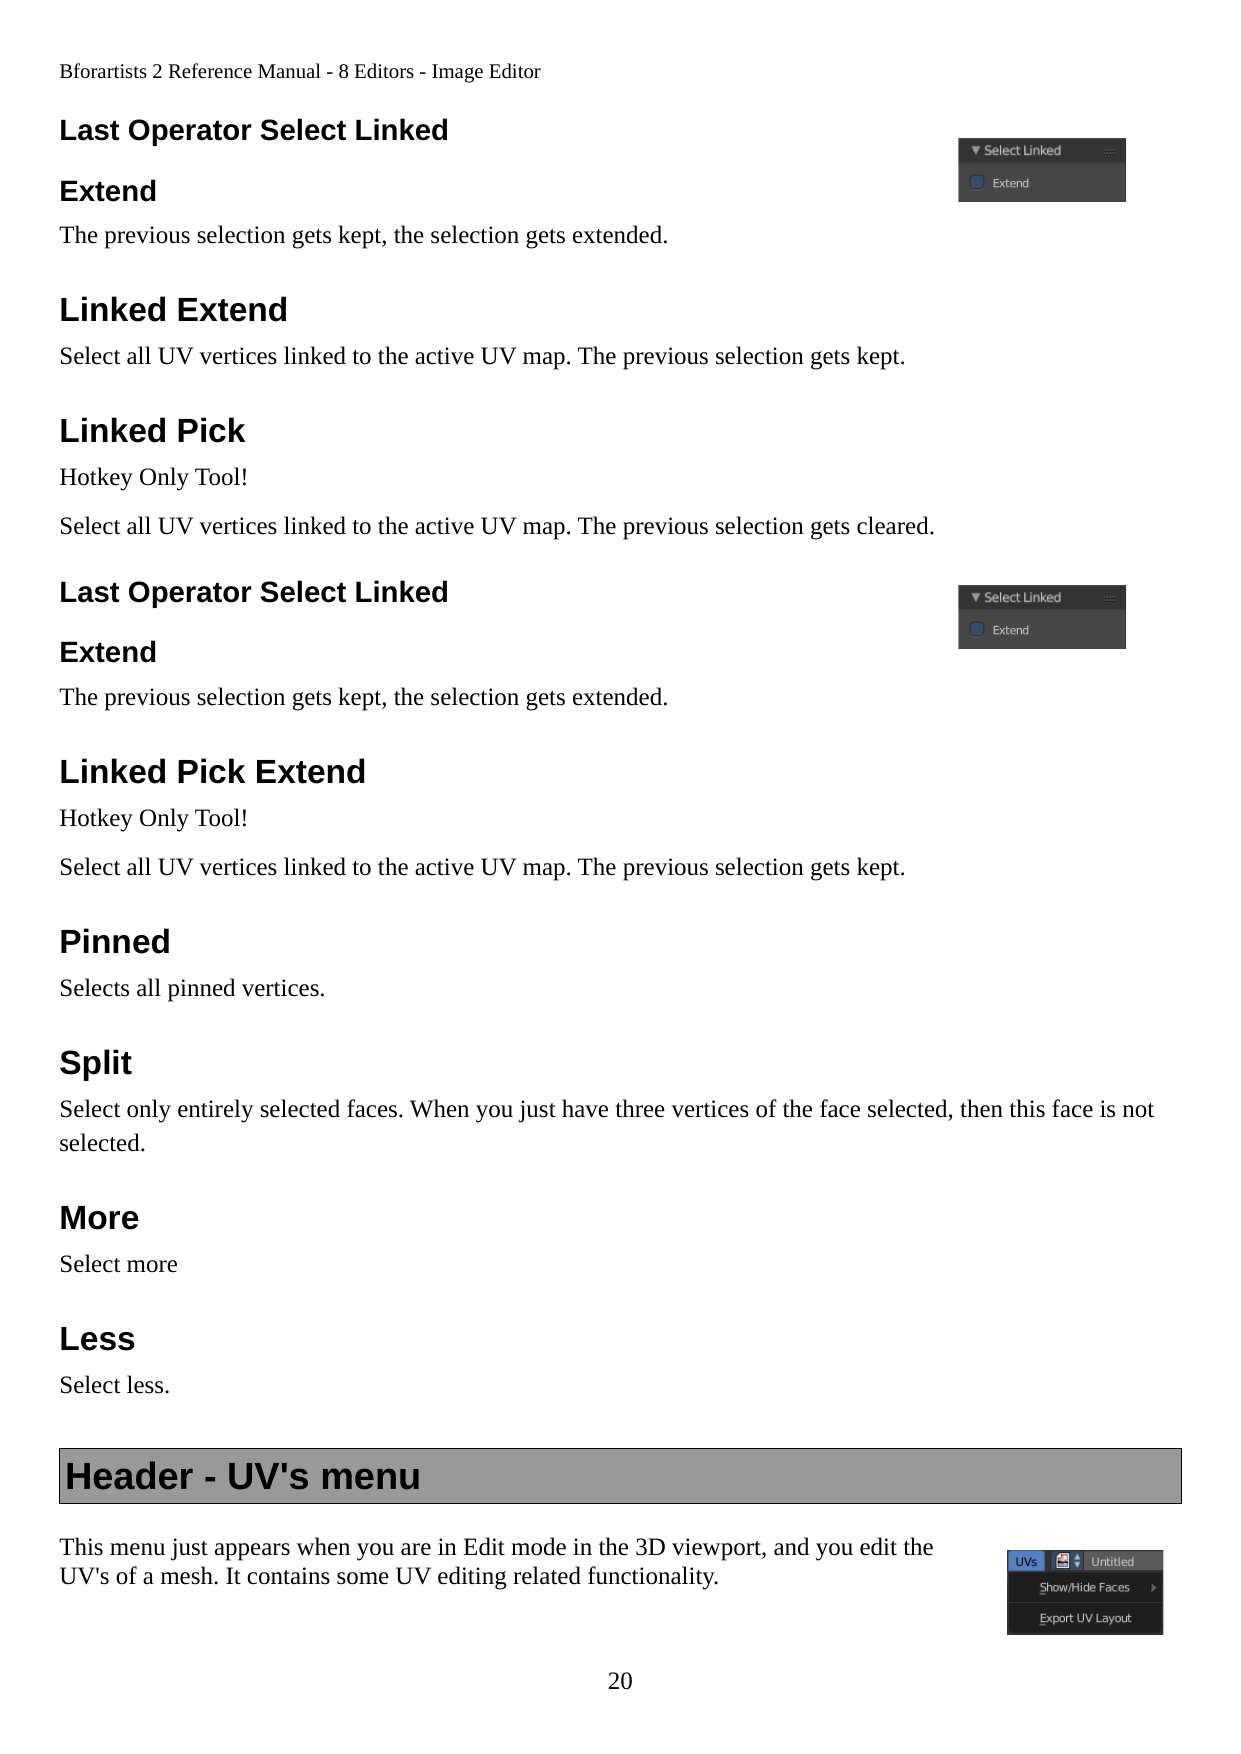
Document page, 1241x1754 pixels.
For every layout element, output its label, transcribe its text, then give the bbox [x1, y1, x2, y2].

text Selects all pinned vertices. [59, 973, 1181, 1001]
table_header Header - UV's menu [60, 1449, 1181, 1503]
text Hotkey Only Tool! [59, 462, 1181, 491]
text This menu just appears when you are in Edit mode in the 3D viewport, and you edit the UV's of a mesh. It contains some UV editing related functionality. [59, 1532, 1181, 1590]
subtitle Linked Pick [59, 411, 1181, 449]
text Select less. [59, 1370, 1181, 1399]
subtitle Extend [59, 635, 1181, 669]
picture [958, 585, 1127, 649]
picture [958, 138, 1127, 202]
subtitle More [59, 1198, 1181, 1237]
subtitle Linked Extend [59, 289, 1181, 328]
text The previous selection gets kept, the selection gets extended. [59, 682, 1181, 710]
picture [1007, 1550, 1164, 1635]
subtitle Last Operator Select Linked [59, 113, 1181, 146]
subtitle Pinned [59, 922, 1181, 960]
text Hotkey Only Tool! [59, 803, 1181, 831]
subtitle Last Operator Select Linked [59, 574, 1181, 608]
text Select all UV vertices linked to the active UV map. The previous selection gets kept. [59, 852, 1181, 880]
subtitle Less [59, 1319, 1181, 1358]
text Select only entirely selected faces. When you just have three vertices of the face selected, then this face is not selected. [59, 1094, 1181, 1157]
subtitle Linked Pick Extend [59, 751, 1181, 790]
subtitle Split [59, 1043, 1181, 1081]
text Select all UV vertices linked to the active UV map. The previous selection gets kept. [59, 341, 1181, 369]
subtitle Extend [59, 173, 1181, 207]
text Select all UV vertices linked to the active UV map. The previous selection gets cleared. [59, 511, 1181, 539]
text Select more [59, 1249, 1181, 1278]
text The previous selection gets kept, the selection gets extended. [59, 220, 1181, 248]
